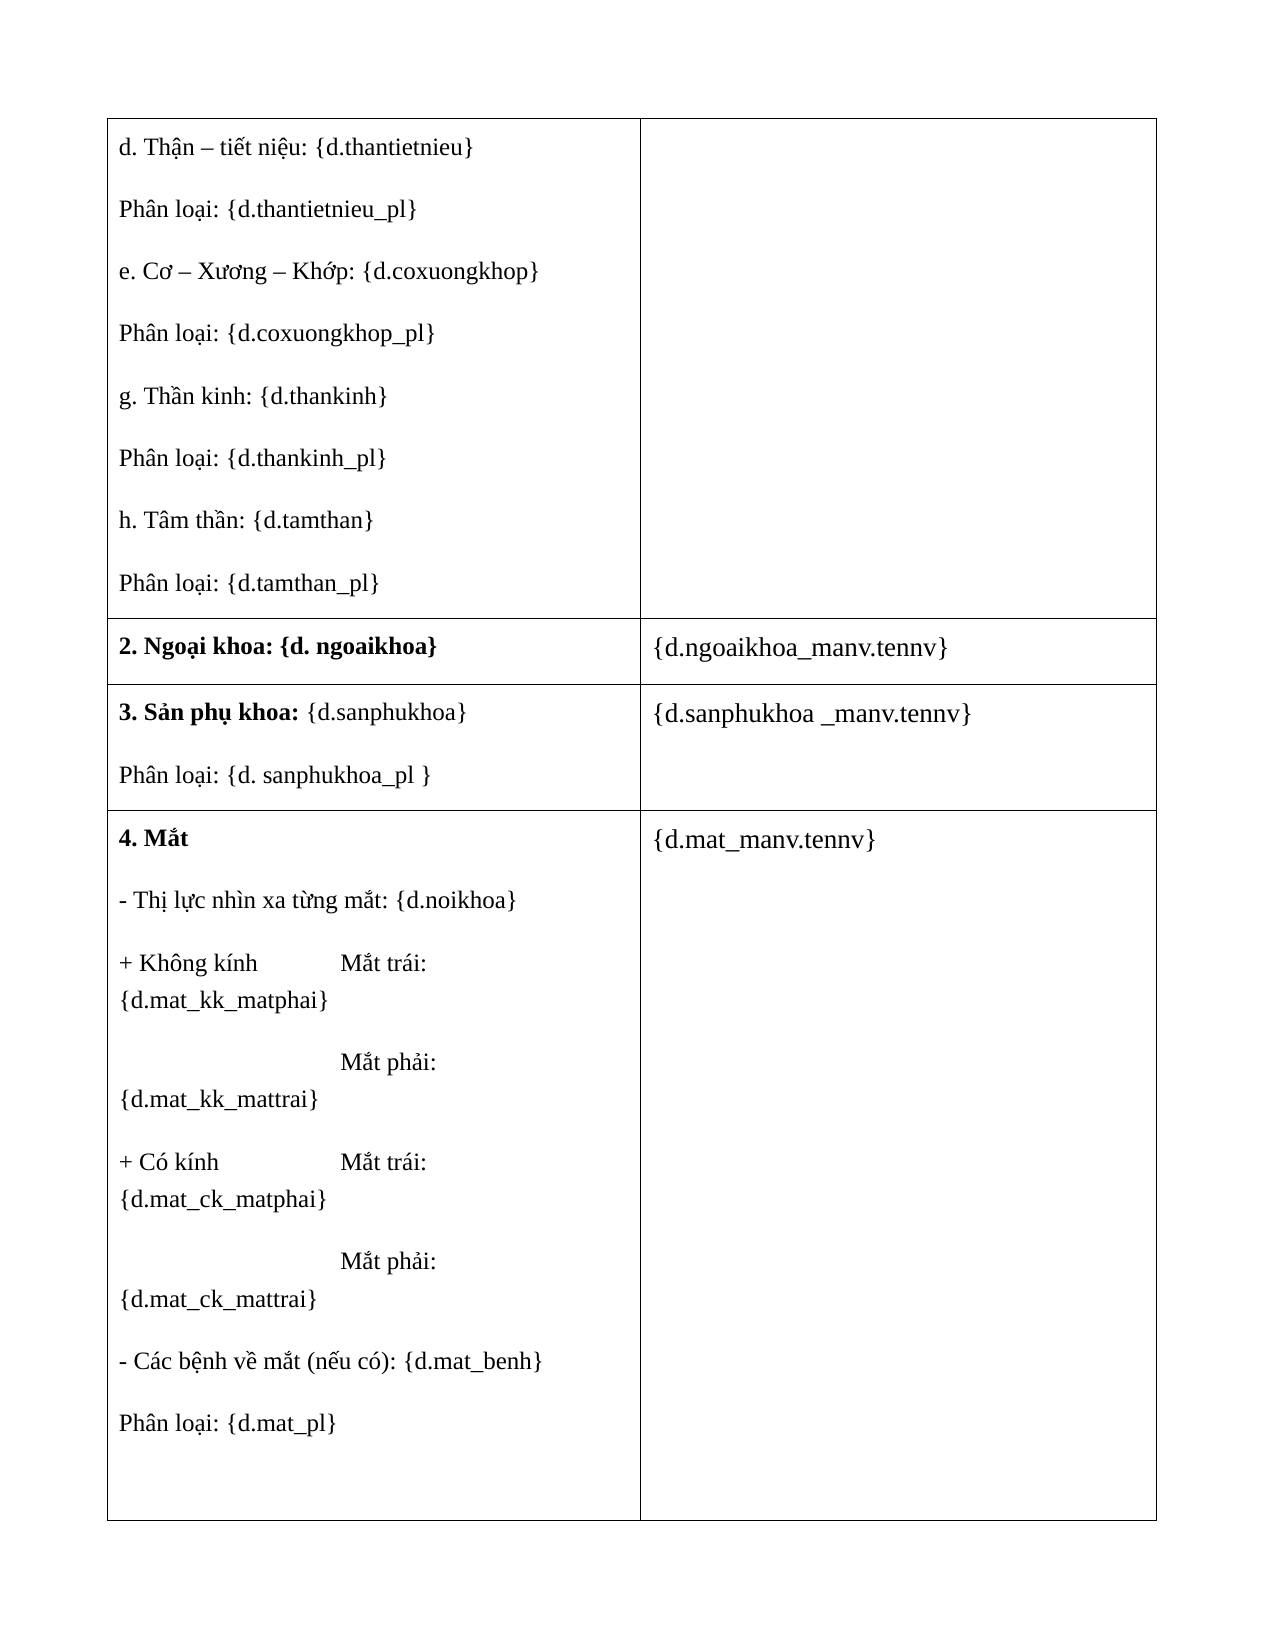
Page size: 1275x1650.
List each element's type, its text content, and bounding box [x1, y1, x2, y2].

table_cell 3. Sản phụ khoa: {d.sanphukhoa} Phân loại: {d. sanphukhoa_pl } [108, 685, 640, 809]
table_cell 2. Ngoại khoa: {d. ngoaikhoa} [108, 619, 640, 684]
table_cell [641, 119, 1156, 617]
table_cell {d.mat_manv.tennv} [641, 811, 1156, 1520]
table_cell {d.ngoaikhoa_manv.tennv} [641, 619, 1156, 684]
table_cell d. Thận – tiết niệu: {d.thantietnieu} Phân loại: {d.thantietnieu_pl} e. Cơ – Xương – Khớp: {d.coxuongkhop} Phân loại: {d.coxuongkhop_pl} g. Thần kinh: {d.thankinh} Phân loại: {d.thankinh_pl} h. Tâm thần: {d.tamthan} Phân loại: {d.tamthan_pl} [108, 119, 640, 617]
table_cell 4. Mắt - Thị lực nhìn xa từng mắt: {d.noikhoa} + Không kính Mắt trái: {d.mat_kk_matphai} Mắt phải: {d.mat_kk_mattrai} + Có kính Mắt trái: {d.mat_ck_matphai} Mắt phải: {d.mat_ck_mattrai} - Các bệnh về mắt (nếu có): {d.mat_benh} Phân loại: {d.mat_pl} [108, 811, 640, 1520]
table_cell {d.sanphukhoa _manv.tennv} [641, 685, 1156, 809]
